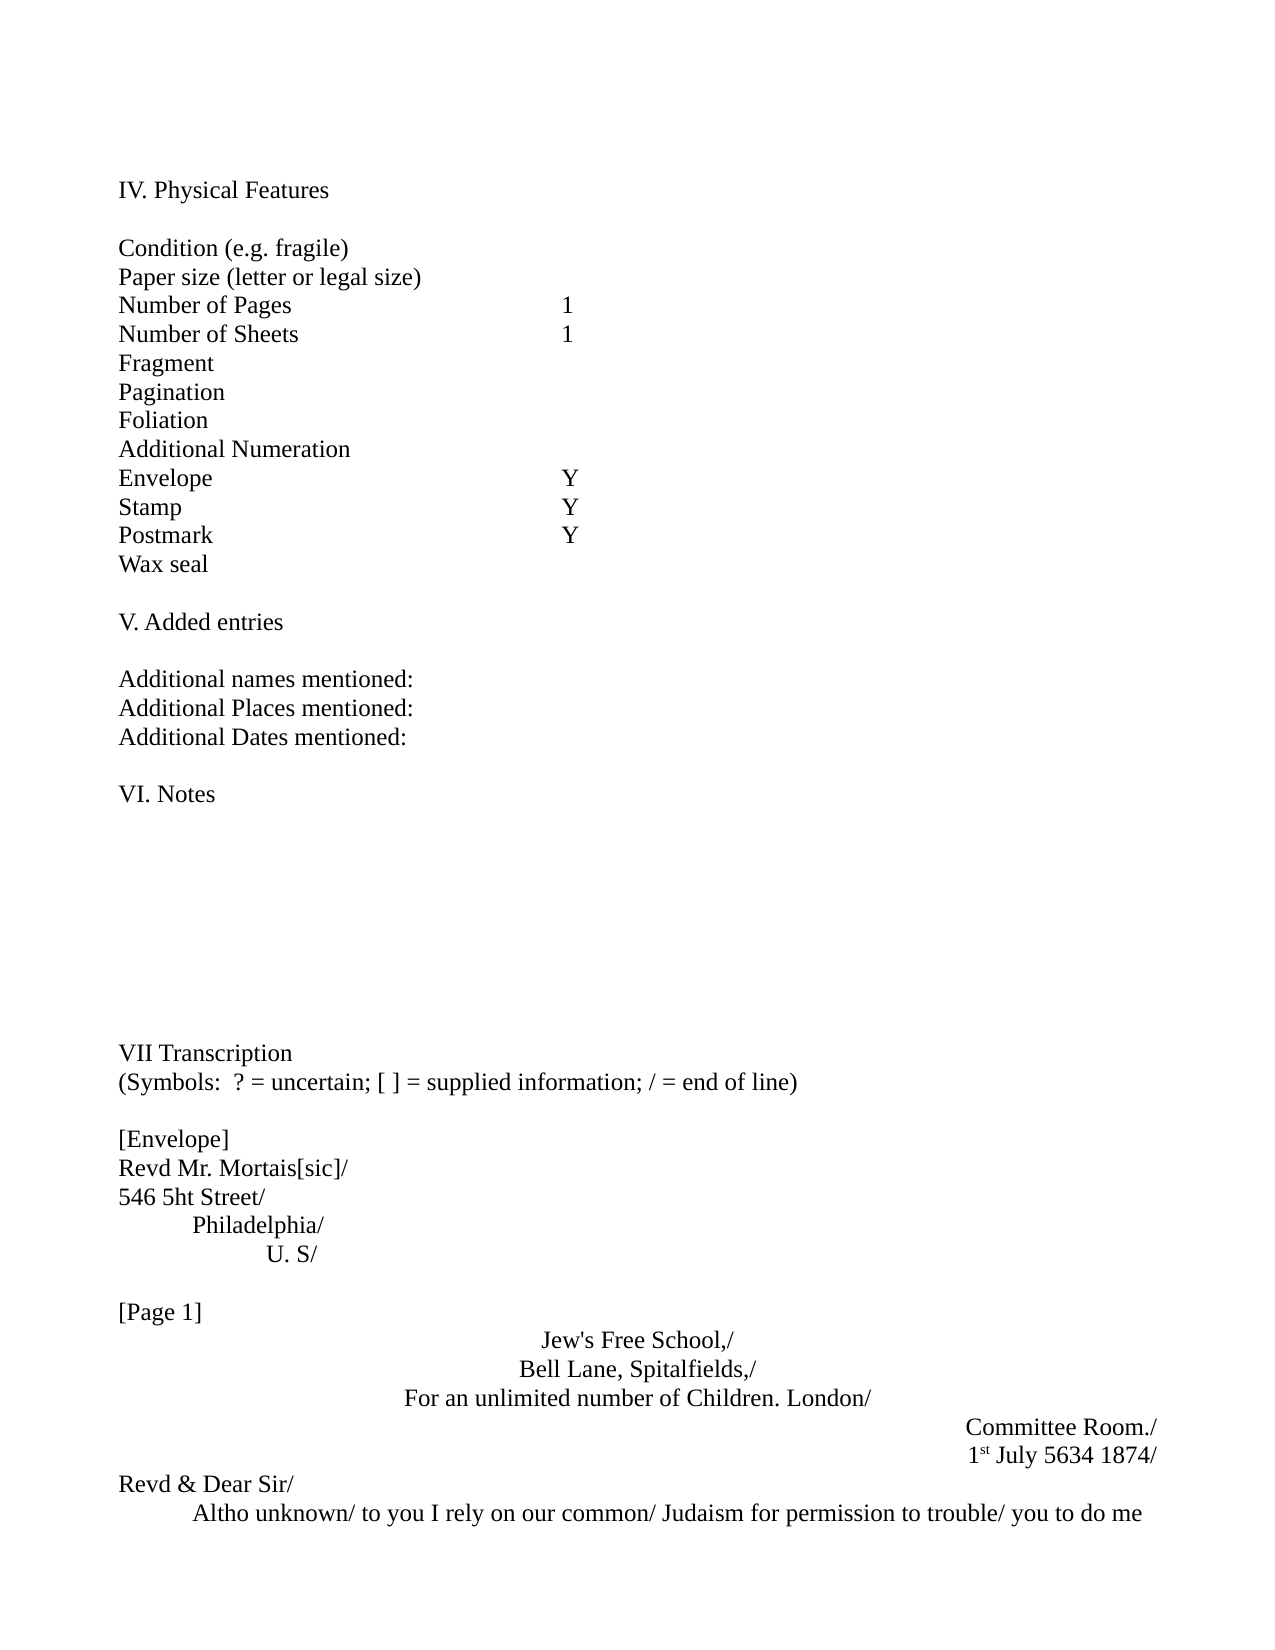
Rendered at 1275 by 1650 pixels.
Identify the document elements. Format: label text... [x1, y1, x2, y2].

text Number of Sheets 1 [118, 319, 1157, 348]
text VII Transcription [118, 1038, 1157, 1067]
text V. Added entries [118, 607, 1157, 636]
text Pagination [118, 377, 1157, 406]
text Number of Pages 1 [118, 291, 1157, 319]
text Additional Places mentioned: [118, 693, 1157, 722]
text Jew's Free School,/ [118, 1326, 1157, 1354]
text Foliation [118, 406, 1157, 434]
text Revd Mr. Mortais[sic]/ [118, 1153, 1157, 1182]
text Fragment [118, 348, 1157, 377]
text (Symbols: ? = uncertain; [ ] = supplied information; / = end of line) [118, 1067, 1157, 1096]
text For an unlimited number of Children. London/ [118, 1383, 1157, 1412]
text 1st July 5634 1874/ [118, 1441, 1157, 1469]
text U. S/ [118, 1239, 1157, 1268]
text [Envelope] [118, 1124, 1157, 1153]
text Condition (e.g. fragile) [118, 233, 1157, 262]
text IV. Physical Features [118, 176, 1157, 204]
text Paper size (letter or legal size) [118, 262, 1157, 291]
text Envelope Y [118, 463, 1157, 492]
text VI. Notes [118, 779, 1157, 808]
text Altho unknown/ to you I rely on our common/ Judaism for permission to trouble/ you to do me [118, 1498, 1157, 1527]
text Committee Room./ [118, 1412, 1157, 1441]
text Additional Numeration [118, 434, 1157, 463]
text Additional Dates mentioned: [118, 722, 1157, 751]
text Bell Lane, Spitalfields,/ [118, 1354, 1157, 1383]
text Revd & Dear Sir/ [118, 1469, 1157, 1498]
text Philadelphia/ [118, 1211, 1157, 1239]
text 546 5ht Street/ [118, 1182, 1157, 1211]
text Wax seal [118, 549, 1157, 578]
text Stamp Y [118, 492, 1157, 521]
text [Page 1] [118, 1297, 1157, 1326]
text Additional names mentioned: [118, 664, 1157, 693]
text Postma rk Y [118, 521, 1157, 549]
